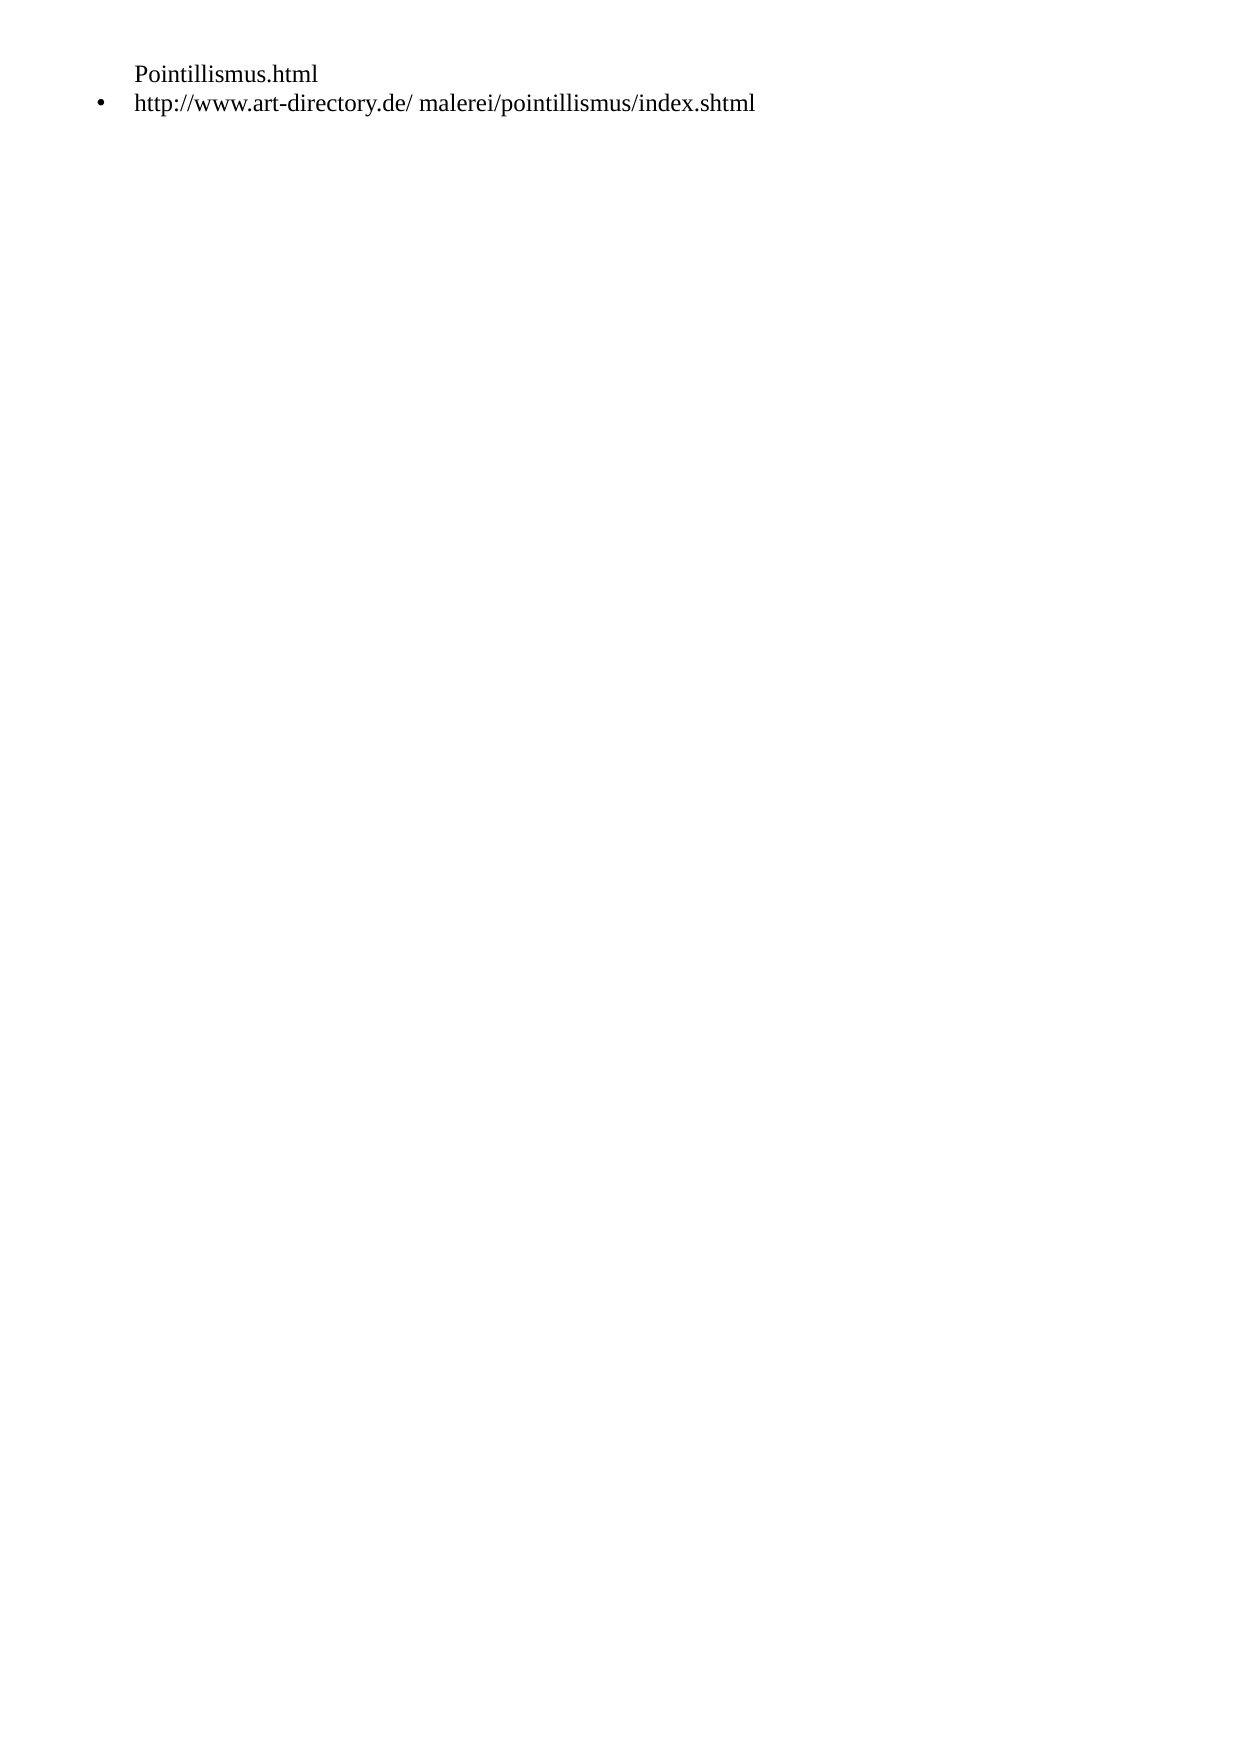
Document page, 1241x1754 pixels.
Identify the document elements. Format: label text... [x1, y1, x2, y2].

list Pointillismus.html [97, 59, 1181, 88]
list http://www.art-directory.de/ malerei/pointillismus/index.shtml [97, 88, 1181, 117]
